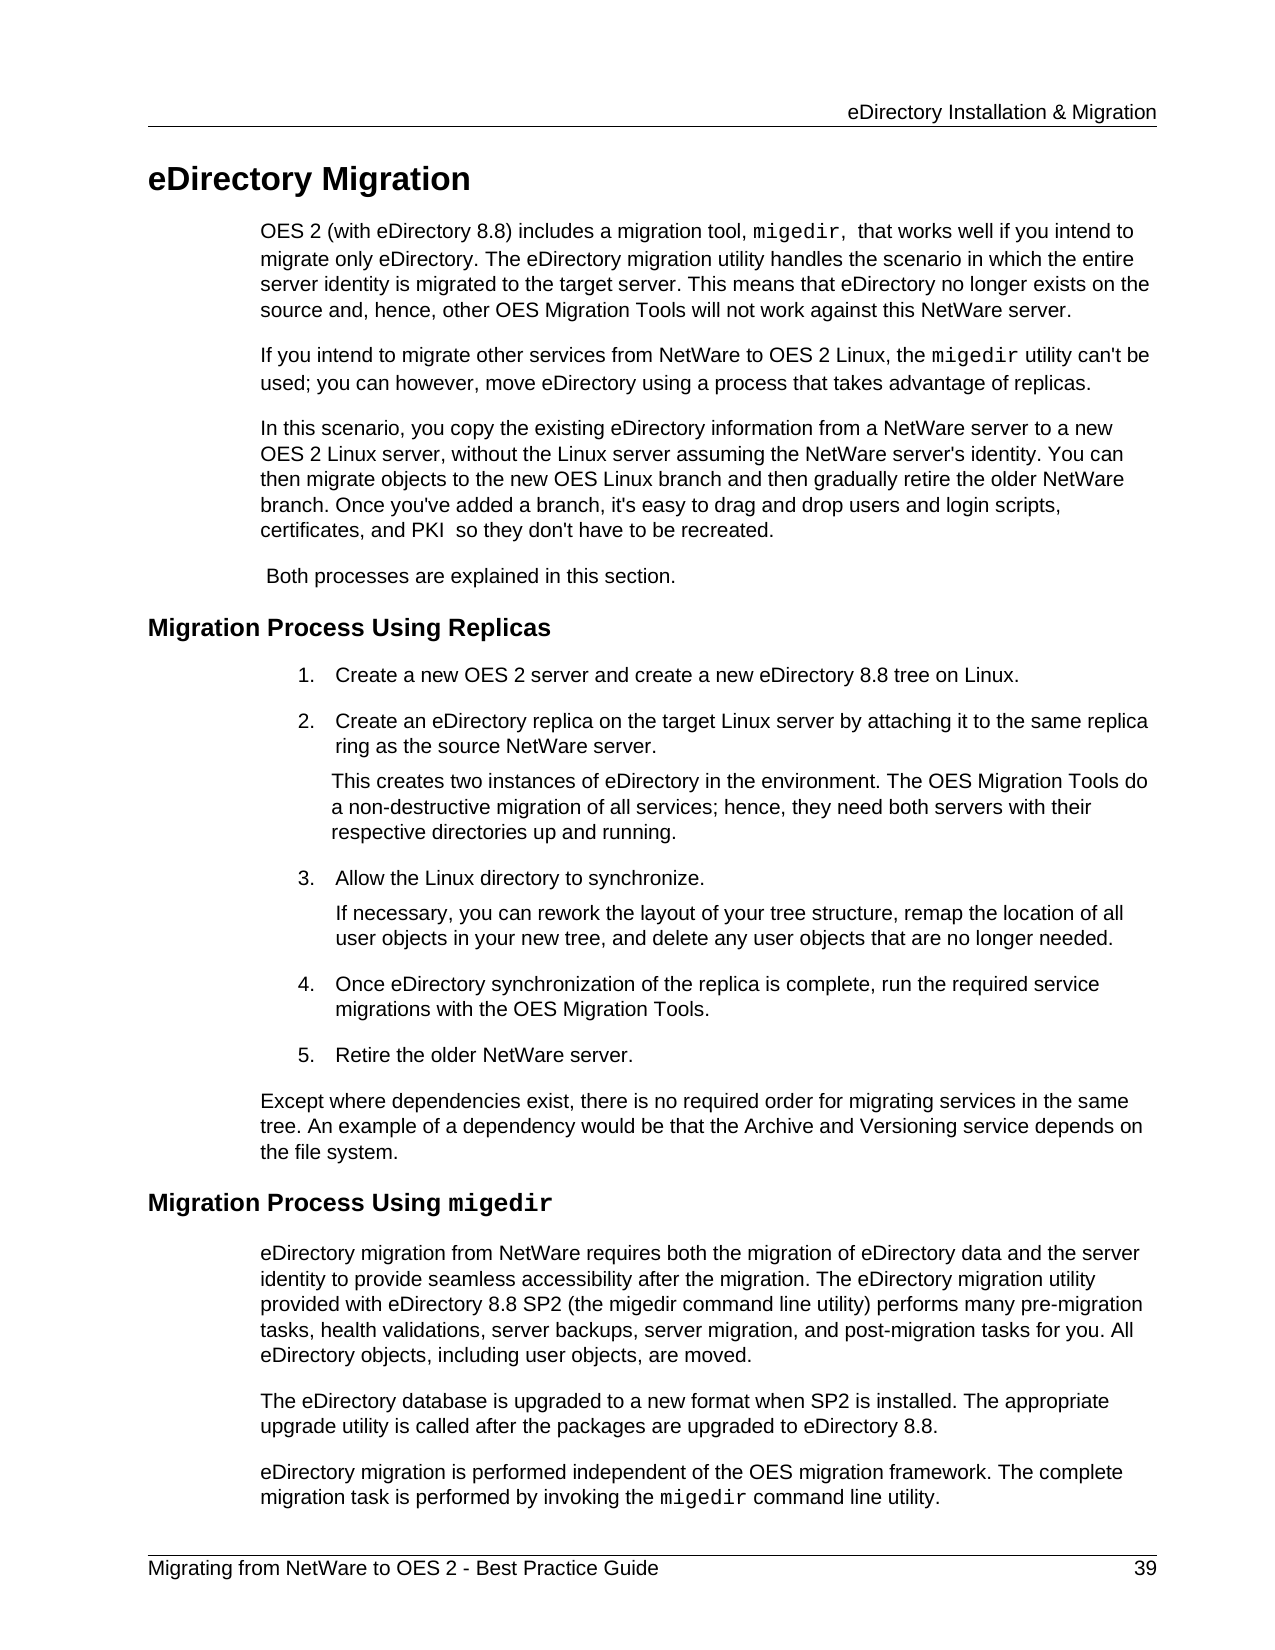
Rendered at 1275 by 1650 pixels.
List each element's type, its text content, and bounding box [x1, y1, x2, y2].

list This creates two instances of eDirectory in the environment. The OES Migration Tools do a non-destructive migration of all services; hence, they need both servers with their respective directories up and running. [294, 770, 1157, 844]
text Both processes are explained in this section. [260, 564, 1157, 588]
subtitle Migration Process Using migedir [148, 1189, 1157, 1219]
text The eDirectory database is upgraded to a new format when SP2 is installed. The appropriate upgrade utility is called after the packages are upgraded to eDirectory 8.8. [260, 1389, 1157, 1438]
list Create a new OES 2 server and create a new eDirectory 8.8 tree on Linux. [298, 664, 1157, 687]
list If necessary, you can rework the layout of your tree structure, remap the location of all user objects in your new tree, and delete any user objects that are no longer needed. [298, 901, 1157, 950]
subtitle eDirectory Migration [148, 161, 1157, 198]
list Allow the Linux directory to synchronize. [298, 866, 1157, 890]
text OES 2 (with eDirectory 8.8) includes a migration tool, migedir, that works well if you intend to migrate only eDirectory. The eDirectory migration utility handles the scenario in which the entire server identity is migrated to the target server. This means that eDirectory no longer exists on the source and, hence, other OES Migration Tools will not work against this NetWare server. [260, 220, 1157, 322]
text Except where dependencies exist, there is no required order for migrating services in the same tree. An example of a dependency would be that the Archive and Versioning service depends on the file system. [260, 1089, 1157, 1164]
text In this scenario, you copy the existing eDirectory information from a NetWare server to a new OES 2 Linux server, without the Linux server assuming the NetWare server's identity. You can then migrate objects to the new OES Linux branch and then gradually retire the older NetWare branch. Once you've added a branch, it's easy to drag and drop users and login scripts, certificates, and PKI so they don't have to be recreated. [260, 417, 1157, 542]
text eDirectory migration from NetWare requires both the migration of eDirectory data and the server identity to provide seamless accessibility after the migration. The eDirectory migration utility provided with eDirectory 8.8 SP2 (the migedir command line utility) performs many pre-migration tasks, health validations, server backups, server migration, and post-migration tasks for you. All eDirectory objects, including user objects, are moved. [260, 1242, 1157, 1367]
list Retire the older NetWare server. [298, 1044, 1157, 1067]
text eDirectory migration is performed independent of the OES migration framework. The complete migration task is performed by invoking the migedir command line utility. [260, 1461, 1157, 1511]
subtitle Migration Process Using Replicas [148, 613, 1157, 641]
list Create an eDirectory replica on the target Linux server by attaching it to the same replica ring as the source NetWare server. [298, 709, 1157, 758]
text If you intend to migrate other services from NetWare to OES 2 Linux, the migedir utility can't be used; you can however, move eDirectory using a process that takes advantage of replicas. [260, 344, 1157, 394]
list Once eDirectory synchronization of the replica is complete, run the required service migrations with the OES Migration Tools. [298, 973, 1157, 1021]
